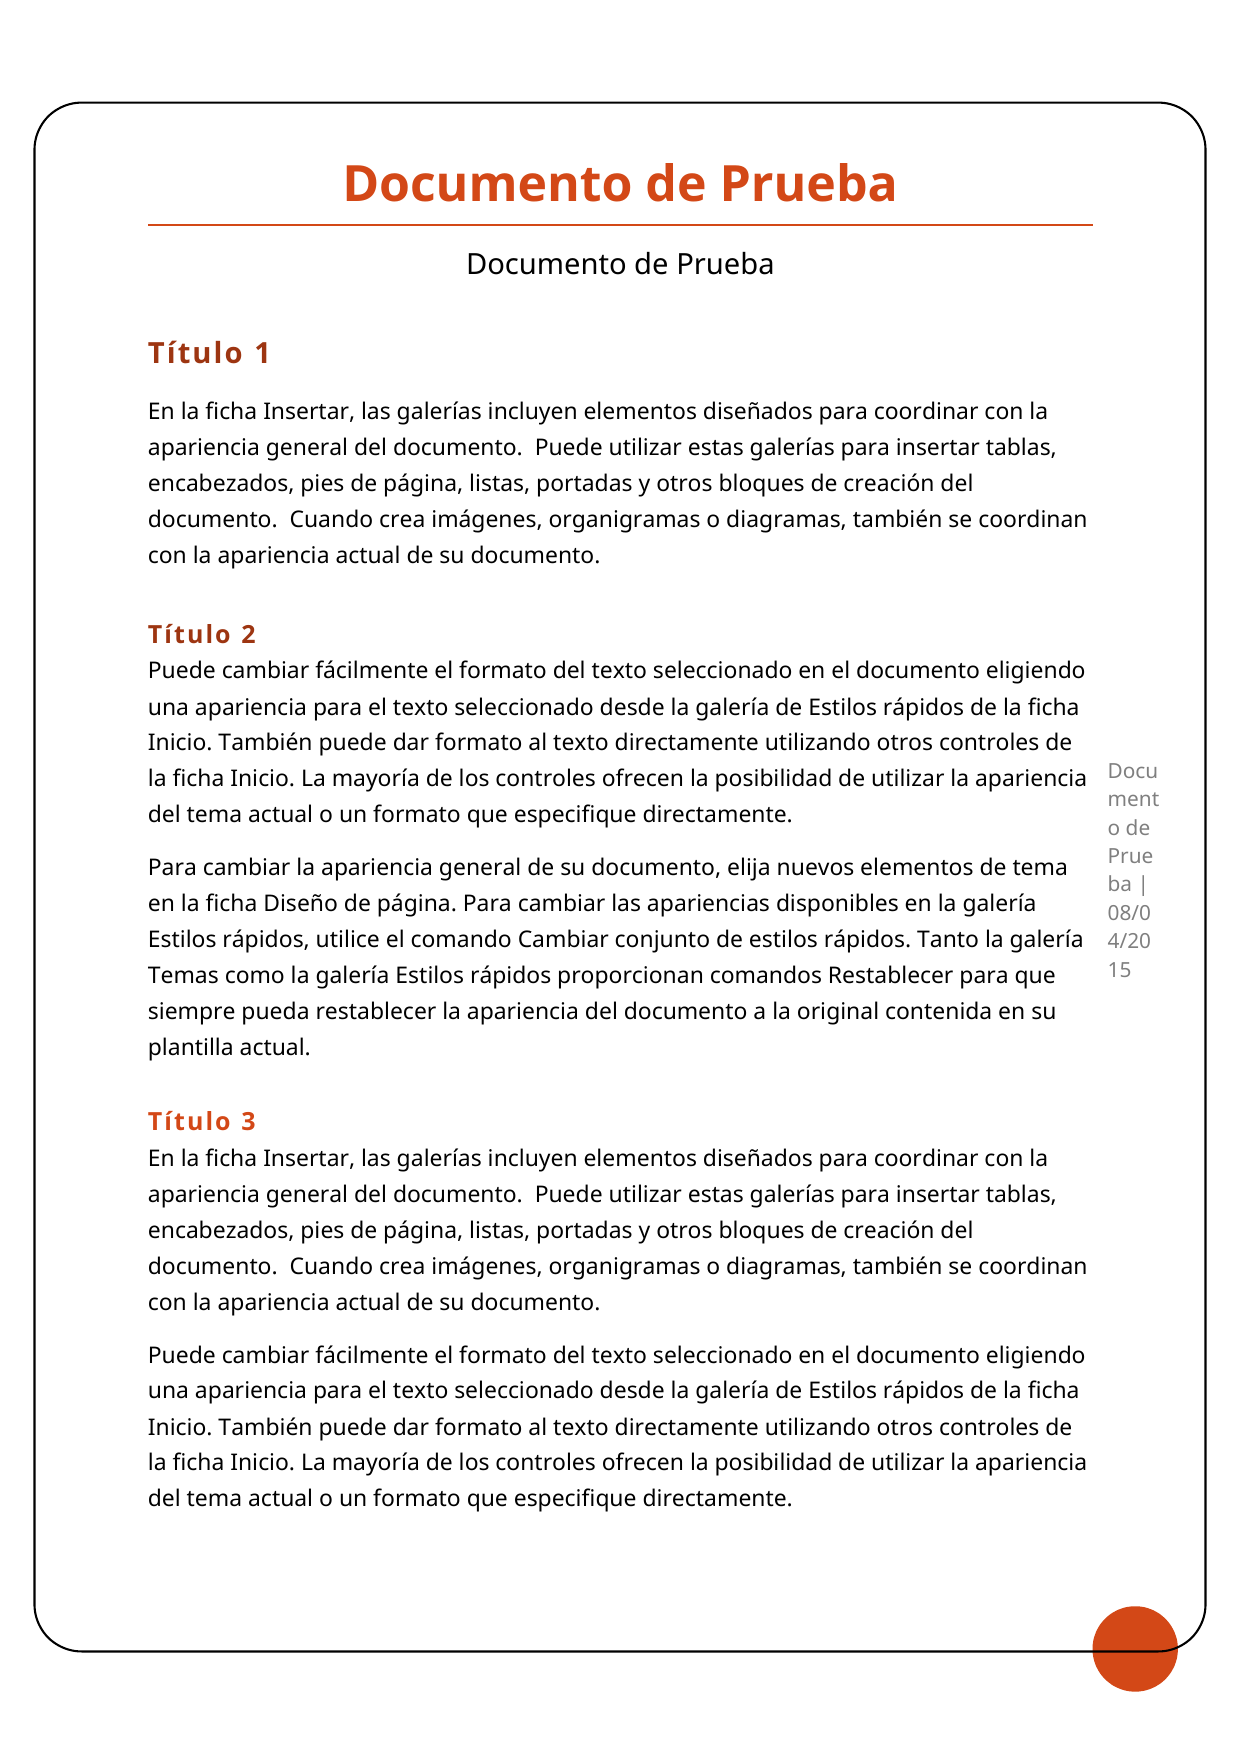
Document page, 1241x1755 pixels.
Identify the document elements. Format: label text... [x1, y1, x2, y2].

text Puede cambiar fácilmente el formato del texto seleccionado en el documento eligiendo una apariencia para el texto seleccionado desde la galería de Estilos rápidos de la ficha Inicio. También puede dar formato al texto directamente utilizando otros controles de la ficha Inicio. La mayoría de los controles ofrecen la posibilidad de utilizar la apariencia del tema actual o un formato que especifique directamente. [148, 654, 1093, 829]
text Título 1 [148, 333, 1093, 372]
subtitle Título 3 [148, 1104, 1093, 1138]
text Documento de Prueba [148, 243, 1093, 283]
subtitle Título 2 [148, 616, 1093, 650]
text En la ficha Insertar, las galerías incluyen elementos diseñados para coordinar con la apariencia general del documento. Puede utilizar estas galerías para insertar tablas, encabezados, pies de página, listas, portadas y otros bloques de creación del documento. Cuando crea imágenes, organigramas o diagramas, también se coordinan con la apariencia actual de su documento. [148, 395, 1093, 570]
text En la ficha Insertar, las galerías incluyen elementos diseñados para coordinar con la apariencia general del documento. Puede utilizar estas galerías para insertar tablas, encabezados, pies de página, listas, portadas y otros bloques de creación del documento. Cuando crea imágenes, organigramas o diagramas, también se coordinan con la apariencia actual de su documento. [148, 1142, 1093, 1317]
text Para cambiar la apariencia general de su documento, elija nuevos elementos de tema en la ficha Diseño de página. Para cambiar las apariencias disponibles en la galería Estilos rápidos, utilice el comando Cambiar conjunto de estilos rápidos. Tanto la galería Temas como la galería Estilos rápidos proporcionan comandos Restablecer para que siempre pueda restablecer la apariencia del documento a la original contenida en su plantilla actual. [148, 851, 1093, 1062]
text Puede cambiar fácilmente el formato del texto seleccionado en el documento eligiendo una apariencia para el texto seleccionado desde la galería de Estilos rápidos de la ficha Inicio. También puede dar formato al texto directamente utilizando otros controles de la ficha Inicio. La mayoría de los controles ofrecen la posibilidad de utilizar la apariencia del tema actual o un formato que especifique directamente. [148, 1338, 1093, 1513]
text Documento de Prueba [148, 148, 1093, 224]
